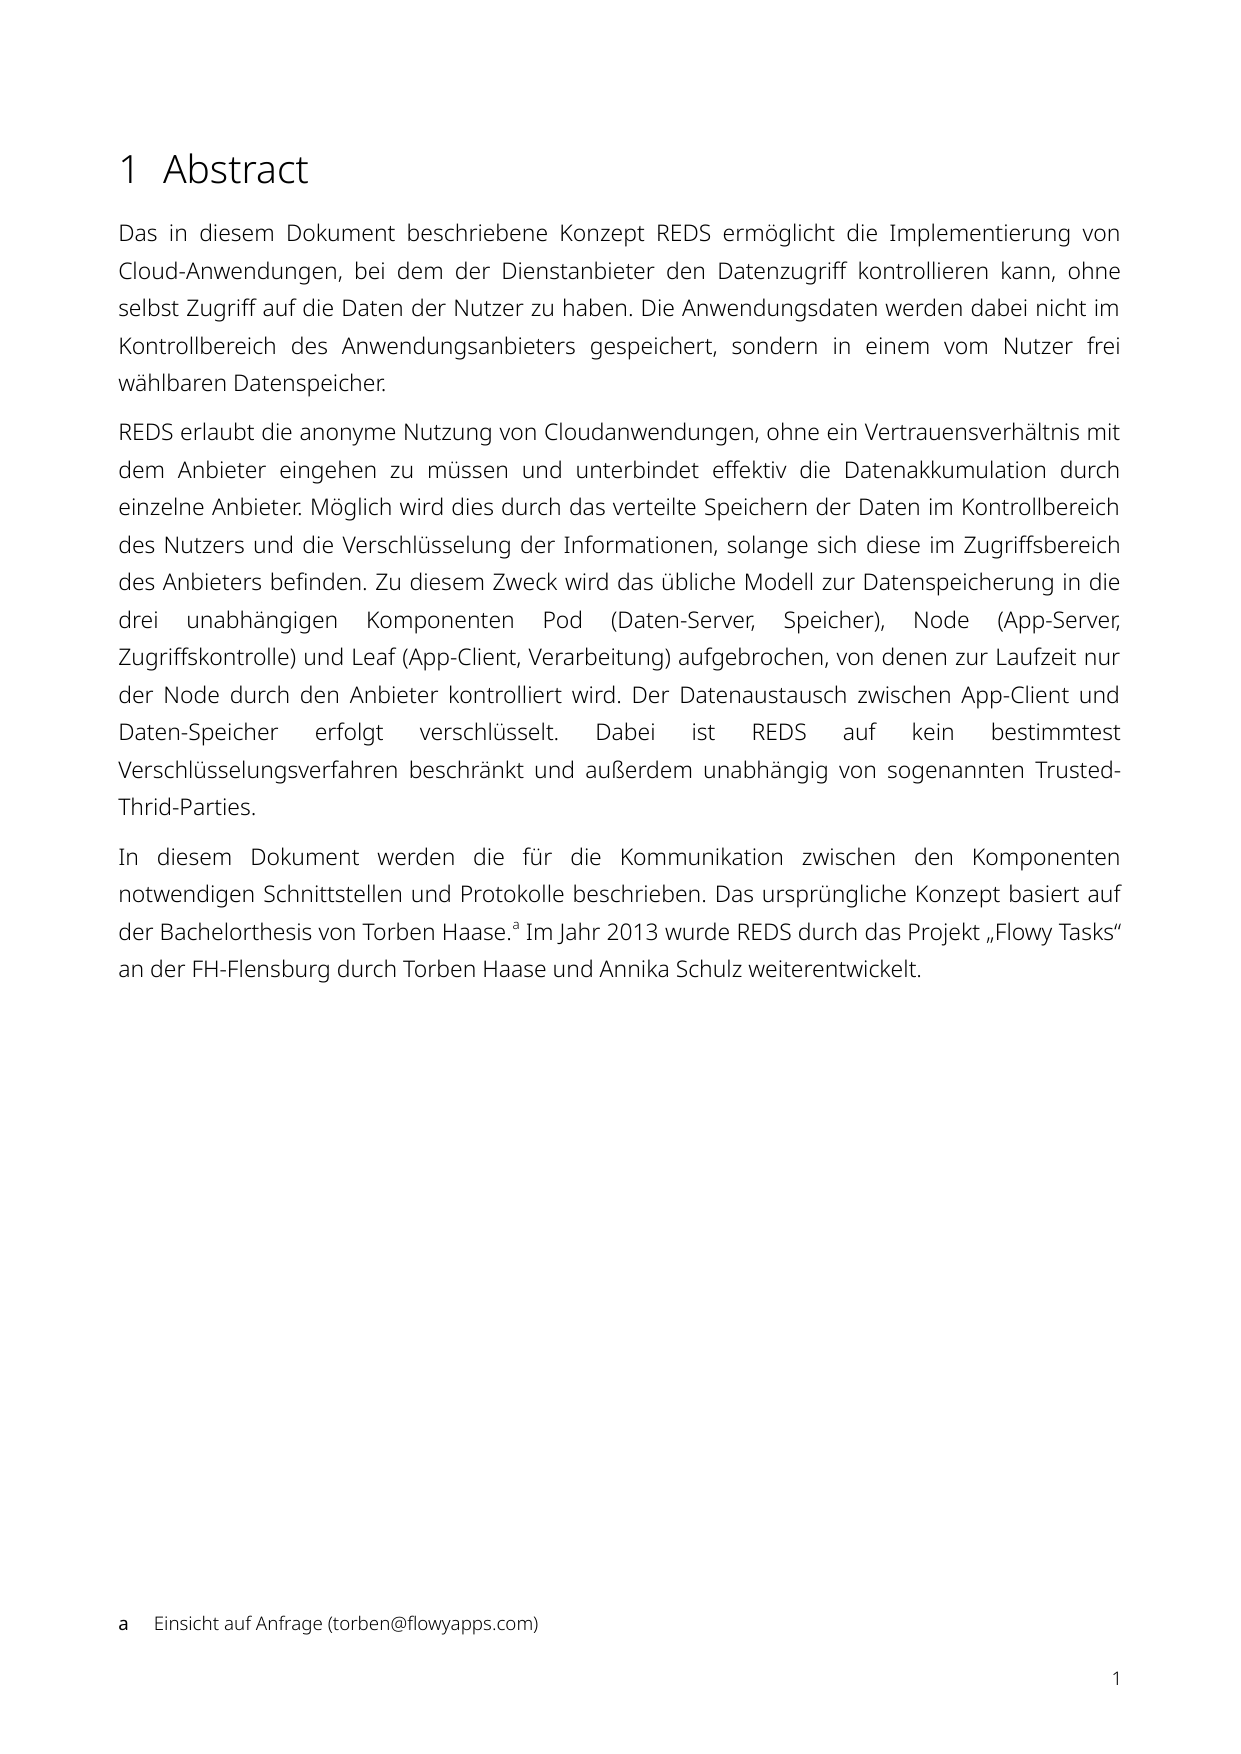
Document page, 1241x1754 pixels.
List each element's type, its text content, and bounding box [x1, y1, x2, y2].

text Einsicht auf Anfrage (torben@flowyapps.com) [118, 1610, 1122, 1636]
text Das in diesem Dokument beschriebene Konzept REDS ermöglicht die Implementierung von Cloud-Anwendungen, bei dem der Dienstanbieter den Datenzugriff kontrollieren kann, ohne selbst Zugriff auf die Daten der Nutzer zu haben. Die Anwendungsdaten werden dabei nicht im Kontrollbereich des Anwendungsanbieters gespeichert, sondern in einem vom Nutzer frei wählbaren Datenspeicher. [118, 217, 1122, 398]
subtitle Abstract [118, 142, 1122, 195]
text REDS erlaubt die anonyme Nutzung von Cloudanwendungen, ohne ein Vertrauensverhältnis mit dem Anbieter eingehen zu müssen und unterbindet effektiv die Datenakkumulation durch einzelne Anbieter. Möglich wird dies durch das verteilte Speichern der Daten im Kontrollbereich des Nutzers und die Verschlüsselung der Informationen, solange sich diese im Zugriffsbereich des Anbieters befinden. Zu diesem Zweck wird das übliche Modell zur Datenspeicherung in die drei unabhängigen Komponenten Pod (Daten-Server, Speicher), Node (App-Server, Zugriffskontrolle) und Leaf (App-Client, Verarbeitung) aufgebrochen, von denen zur Laufzeit nur der Node durch den Anbieter kontrolliert wird. Der Datenaustausch zwischen App-Client und Daten-Speicher erfolgt verschlüsselt. Dabei ist REDS auf kein bestimmtest Verschlüsselungsverfahren beschränkt und außerdem unabhängig von sogenannten Trusted-Thrid-Parties. [118, 416, 1122, 823]
text In diesem Dokument werden die für die Kommunikation zwischen den Komponenten notwendigen Schnittstellen und Protokolle beschrieben. Das ursprüngliche Konzept basiert auf der Bachelorthesis von Torben Haase. Im Jahr 2013 wurde REDS durch das Projekt „Flowy Tasks“ an der FH-Flensburg durch Torben Haase und Annika Schulz weiterentwickelt. [118, 841, 1122, 984]
